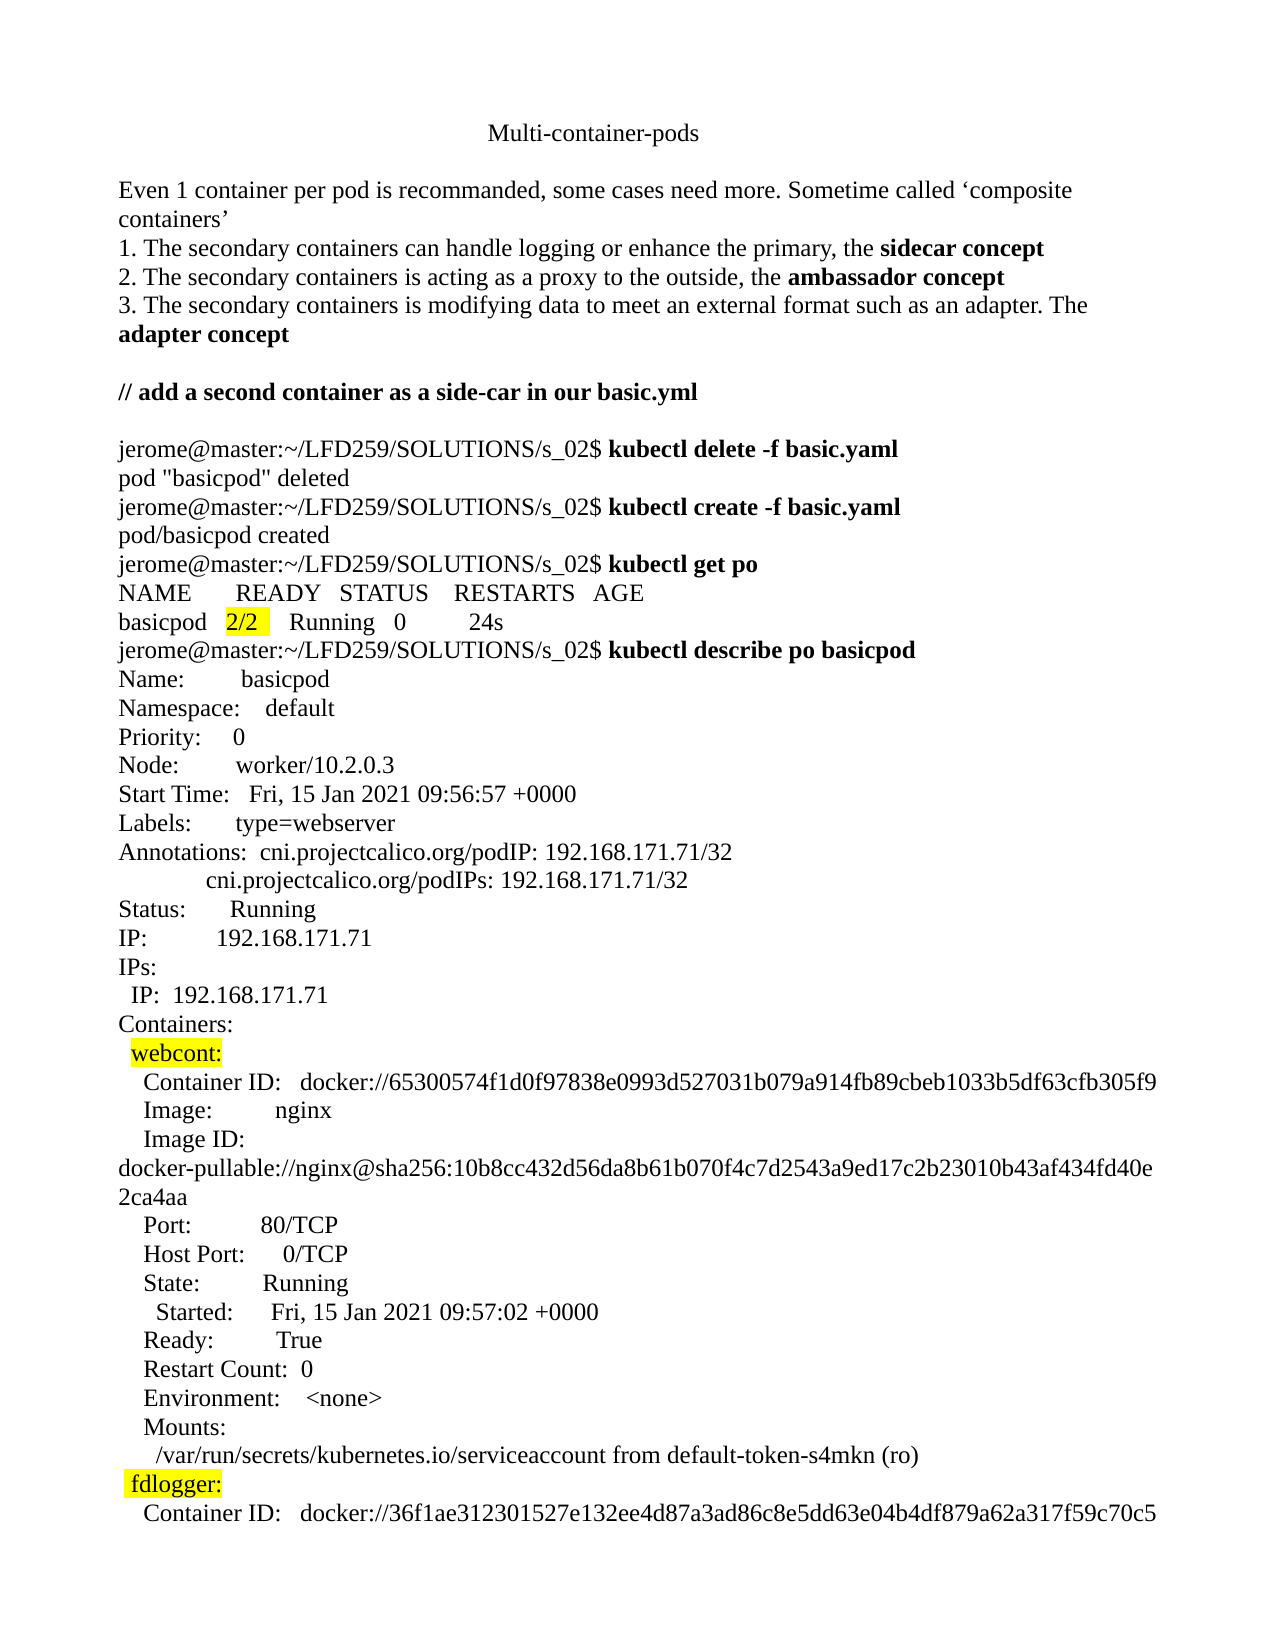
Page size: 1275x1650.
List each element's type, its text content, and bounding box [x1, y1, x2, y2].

text Annotations: cni.projectcalico.org/podIP: 192.168.171.71/32 [118, 837, 1157, 866]
text jerome@master:~/LFD259/SOLUTIONS/s_02$ kubectl delete -f basic.yaml [118, 434, 1157, 463]
text Restart Count: 0 [118, 1354, 1157, 1383]
text Name: basicpod [118, 664, 1157, 693]
text Started: Fri, 15 Jan 2021 09:57:02 +0000 [118, 1297, 1157, 1326]
text IPs: [118, 952, 1157, 981]
text 1. The secondary containers can handle logging or enhance the primary, the sidecar concept [118, 233, 1157, 262]
text IP: 192.168.171.71 [118, 981, 1157, 1009]
text webcont: [118, 1038, 1157, 1067]
text Start Time: Fri, 15 Jan 2021 09:56:57 +0000 [118, 779, 1157, 808]
text Container ID: docker://36f1ae312301527e132ee4d87a3ad86c8e5dd63e04b4df879a62a317f59c70c5 [118, 1498, 1157, 1527]
text /var/run/secrets/kubernetes.io/serviceaccount from default-token-s4mkn (ro) [118, 1441, 1157, 1469]
text Container ID: docker://65300574f1d0f97838e0993d527031b079a914fb89cbeb1033b5df63cfb305f9 [118, 1067, 1157, 1096]
text Namespace: default [118, 693, 1157, 722]
text Status: Running [118, 894, 1157, 923]
text IP: 192.168.171.71 [118, 923, 1157, 952]
text Ready: True [118, 1326, 1157, 1354]
text cni.projectcalico.org/podIPs: 192.168.171.71/32 [118, 866, 1157, 894]
text Port: 80/TCP [118, 1211, 1157, 1239]
text 2. The secondary containers is acting as a proxy to the outside, the ambassador concept [118, 262, 1157, 291]
text NAME READY STATUS RESTARTS AGE [118, 578, 1157, 607]
text Node: worker/10.2.0.3 [118, 751, 1157, 779]
text Mounts: [118, 1412, 1157, 1441]
text pod "basicpod" deleted [118, 463, 1157, 492]
text pod/basicpod created [118, 521, 1157, 549]
text jerome@master:~/LFD259/SOLUTIONS/s_02$ kubectl describe po basicpod [118, 636, 1157, 664]
text Labels: type=webserver [118, 808, 1157, 837]
text jerome@master:~/LFD259/SOLUTIONS/s_02$ kubectl create -f basic.yaml [118, 492, 1157, 521]
text Environment: <none> [118, 1383, 1157, 1412]
text jerome@master:~/LFD259/SOLUTIONS/s_02$ kubectl get po [118, 549, 1157, 578]
text Image ID: docker-pullable://nginx@sha256:10b8cc432d56da8b61b070f4c7d2543a9ed17c2b23010b43af434fd40e2ca4aa [118, 1124, 1157, 1211]
text // add a second container as a side-car in our basic.yml [118, 377, 1157, 406]
text Containers: [118, 1009, 1157, 1038]
text Image: nginx [118, 1096, 1157, 1124]
text State: Running [118, 1268, 1157, 1297]
text Multi-container-pods [118, 118, 1157, 147]
text Priority: 0 [118, 722, 1157, 751]
text basicpod 2/2 Running 0 24s [118, 607, 1157, 636]
text Host Port: 0/TCP [118, 1239, 1157, 1268]
text Even 1 container per pod is recommanded, some cases need more. Sometime called ‘composite containers’ [118, 176, 1157, 233]
text 3. The secondary containers is modifying data to meet an external format such as an adapter. The adapter concept [118, 291, 1157, 348]
text fdlogger: [118, 1469, 1157, 1498]
